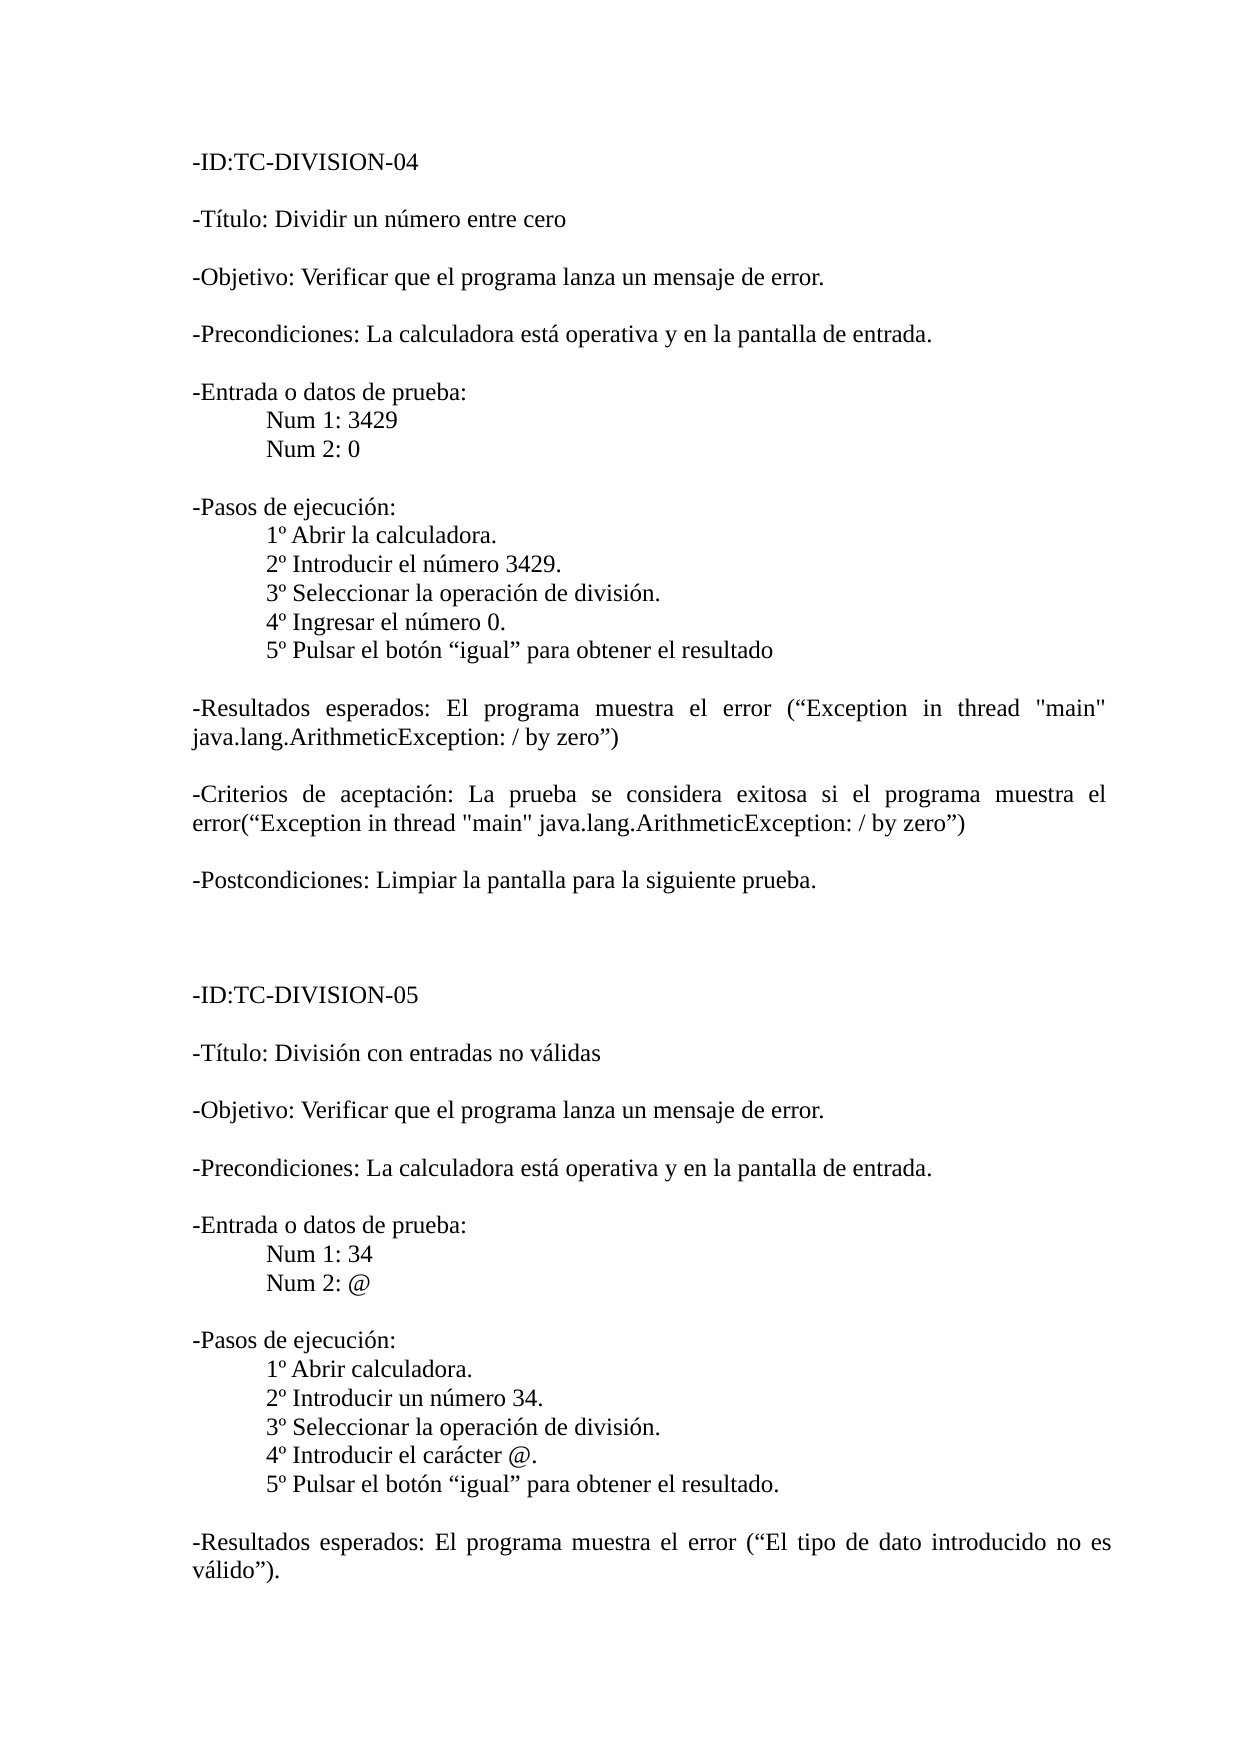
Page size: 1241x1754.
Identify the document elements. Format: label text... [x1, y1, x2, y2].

text -Precondiciones: La calculadora está operativa y en la pantalla de entrada. [118, 319, 1122, 348]
text 4º Ingresar el número 0. [118, 607, 1122, 636]
text -Entrada o datos de prueba: [118, 377, 1122, 406]
text 1º Abrir la calculadora. [118, 521, 1122, 549]
text 2º Introducir un número 34. [118, 1383, 1122, 1412]
text 1º Abrir calculadora. [118, 1354, 1122, 1383]
text Num 2: @ [118, 1268, 1122, 1297]
text -Criterios de aceptación: La prueba se considera exitosa si el programa muestra el error(“Exception in thread "main" java.lang.ArithmeticException: / by zero”) [118, 779, 1122, 837]
text 2º Introducir el número 3429. [118, 549, 1122, 578]
text Num 1: 34 [118, 1239, 1122, 1268]
text -Resultados esperados: El programa muestra el error (“El tipo de dato introducido no es válido”). [118, 1527, 1122, 1584]
text -Título: Dividir un número entre cero [118, 204, 1122, 233]
text Num 2: 0 [118, 434, 1122, 463]
text -Resultados esperados: El programa muestra el error (“Exception in thread "main" java.lang.ArithmeticException: / by zero”) [118, 693, 1122, 751]
text -Postcondiciones: Limpiar la pantalla para la siguiente prueba. [118, 866, 1122, 894]
text 5º Pulsar el botón “igual” para obtener el resultado. [118, 1469, 1122, 1498]
text -Precondiciones: La calculadora está operativa y en la pantalla de entrada. [118, 1153, 1122, 1182]
text -ID:TC-DIVISION-05 [118, 981, 1122, 1009]
text -Entrada o datos de prueba: [118, 1211, 1122, 1239]
text -Pasos de ejecución: [118, 492, 1122, 521]
text -Pasos de ejecución: [118, 1326, 1122, 1354]
text Num 1: 3429 [118, 406, 1122, 434]
text -Objetivo: Verificar que el programa lanza un mensaje de error. [118, 262, 1122, 291]
text -Título: División con entradas no válidas [118, 1038, 1122, 1067]
text -Objetivo: Verificar que el programa lanza un mensaje de error. [118, 1096, 1122, 1124]
text 3º Seleccionar la operación de división. [118, 578, 1122, 607]
text 5º Pulsar el botón “igual” para obtener el resultado [118, 636, 1122, 664]
text 3º Seleccionar la operación de división. [118, 1412, 1122, 1441]
text -ID:TC-DIVISION-04 [118, 147, 1122, 176]
text 4º Introducir el carácter @. [118, 1441, 1122, 1469]
